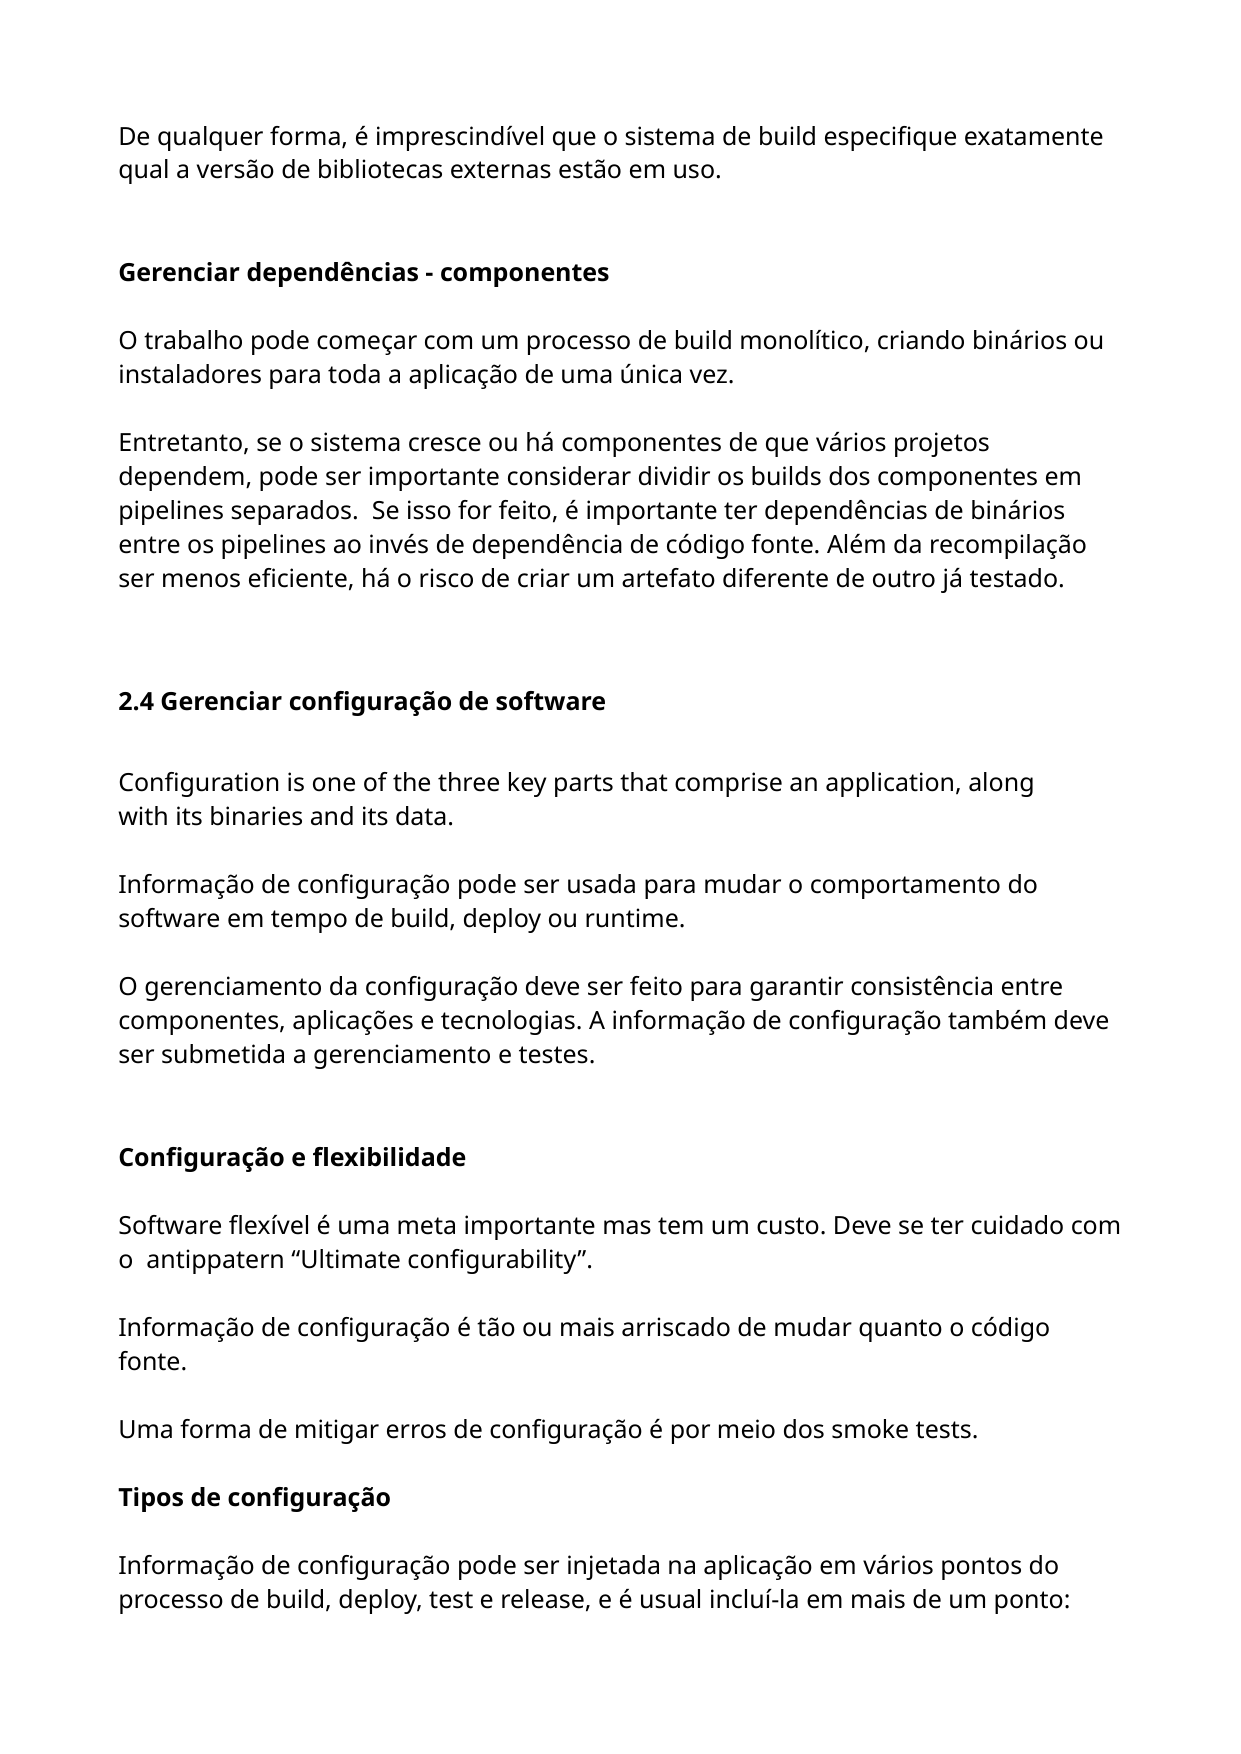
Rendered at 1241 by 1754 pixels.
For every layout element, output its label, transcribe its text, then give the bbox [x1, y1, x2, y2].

text Entretanto, se o sistema cresce ou há componentes de que vários projetos dependem, pode ser importante considerar dividir os builds dos componentes em pipelines separados. Se isso for feito, é importante ter dependências de binários entre os pipelines ao invés de dependência de código fonte. Além da recompilação ser menos eficiente, há o risco de criar um artefato diferente de outro já testado. [118, 425, 1122, 595]
text Configuration is one of the three key parts that comprise an application, along [118, 764, 1122, 799]
text Gerenciar dependências - componentes [118, 254, 1122, 288]
text Software flexível é uma meta importante mas tem um custo. Deve se ter cuidado com o antippatern “Ultimate configurability”. [118, 1207, 1122, 1276]
text Uma forma de mitigar erros de configuração é por meio dos smoke tests. [118, 1412, 1122, 1446]
text O trabalho pode começar com um processo de build monolítico, criando binários ou instaladores para toda a aplicação de uma única vez. [118, 322, 1122, 391]
text De qualquer forma, é imprescindível que o sistema de build especifique exatamente qual a versão de bibliotecas externas estão em uso. [118, 118, 1122, 186]
text with its binaries and its data. [118, 799, 1122, 833]
text O gerenciamento da configuração deve ser feito para garantir consistência entre componentes, aplicações e tecnologias. A informação de configuração também deve ser submetida a gerenciamento e testes. [118, 969, 1122, 1071]
subtitle 2.4 Gerenciar configuração de software [118, 684, 1122, 718]
text Informação de configuração é tão ou mais arriscado de mudar quanto o código fonte. [118, 1309, 1122, 1378]
text Informação de configuração pode ser usada para mudar o comportamento do software em tempo de build, deploy ou runtime. [118, 867, 1122, 935]
text Tipos de configuração [118, 1480, 1122, 1514]
text Informação de configuração pode ser injetada na aplicação em vários pontos do processo de build, deploy, test e release, e é usual incluí-la em mais de um ponto: [118, 1548, 1122, 1616]
text Configuração e flexibilidade [118, 1139, 1122, 1173]
